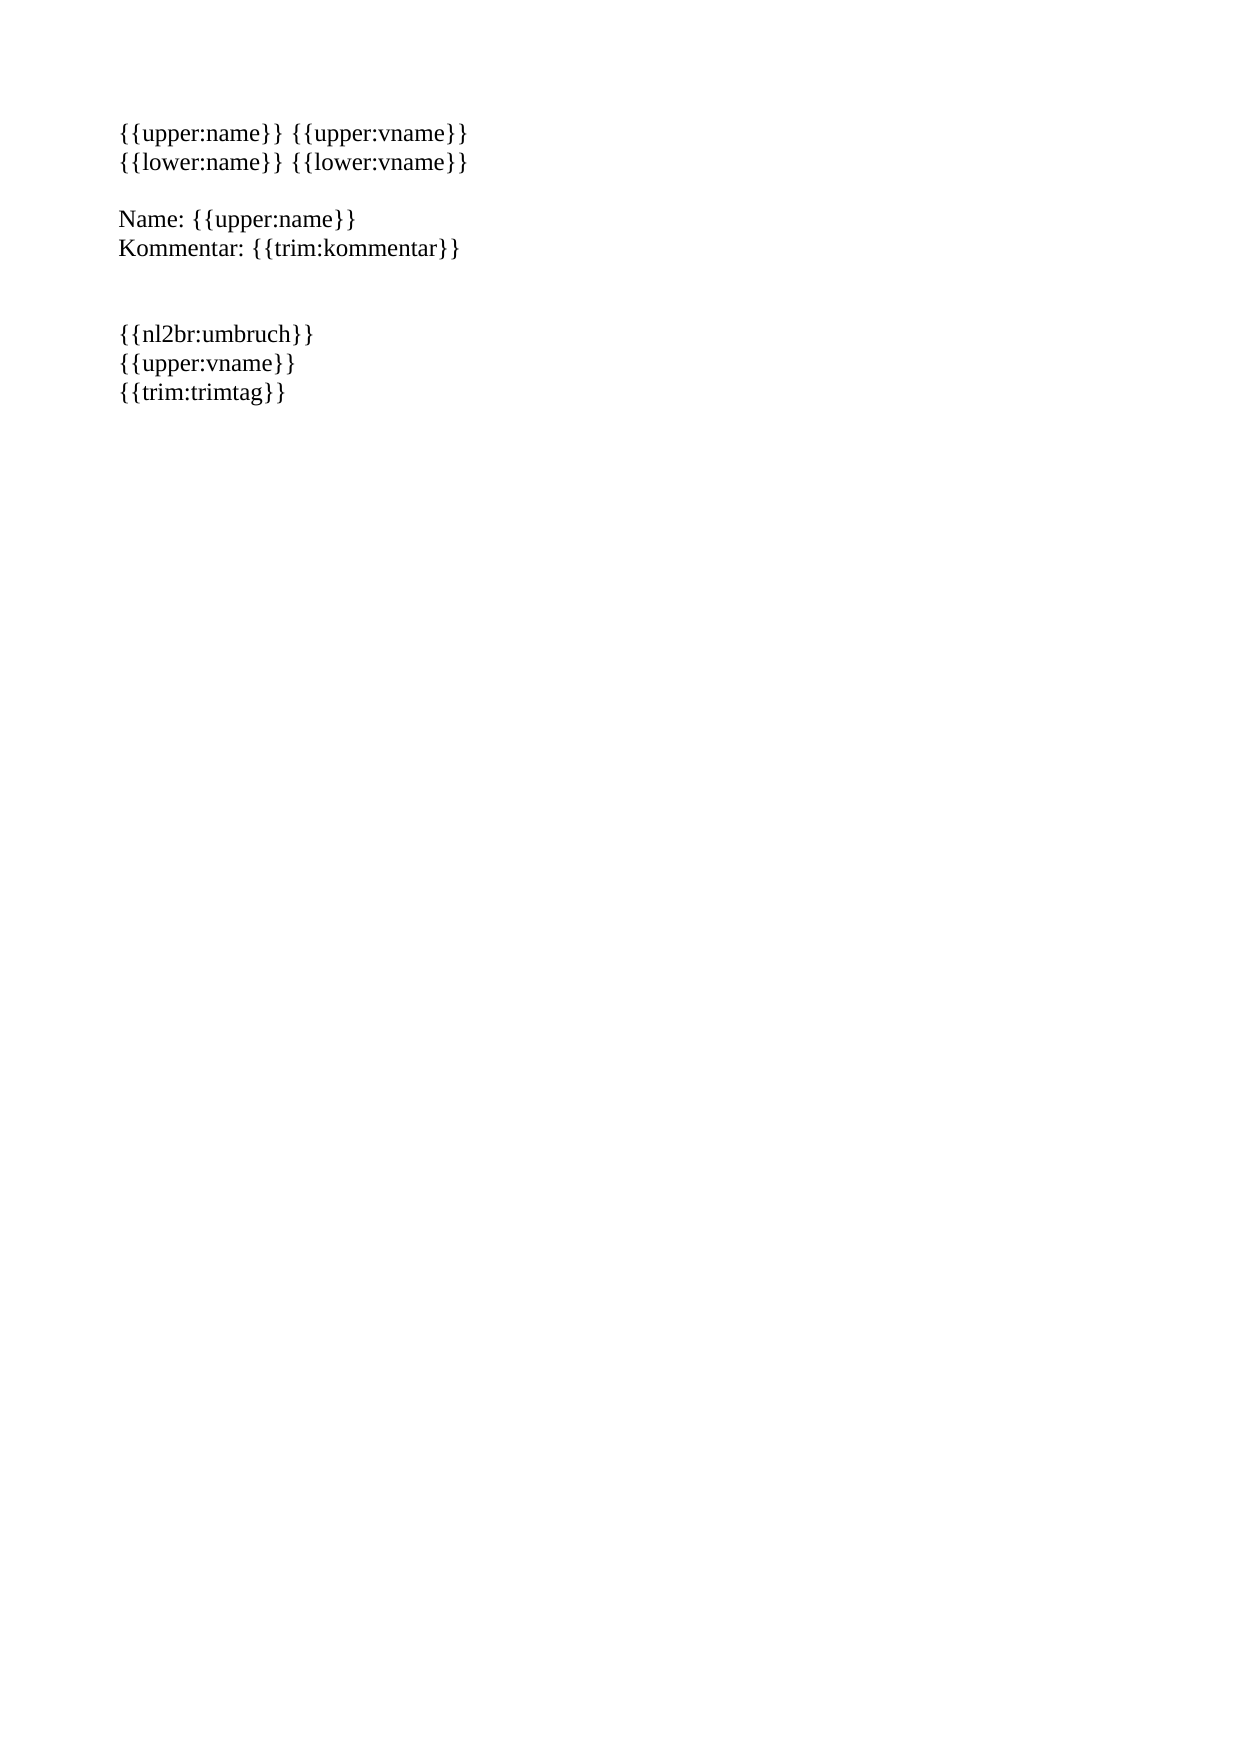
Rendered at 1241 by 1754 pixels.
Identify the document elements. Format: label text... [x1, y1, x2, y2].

text Kommentar: {{trim:kommentar}} [118, 233, 1122, 262]
text {{nl2br:umbruch}} [118, 319, 1122, 348]
text Name: {{upper:name}} [118, 204, 1122, 233]
text {{lower:name}} {{lower:vname}} [118, 147, 1122, 176]
text {{upper:vname}} [118, 348, 1122, 377]
text {{upper:name}} {{upper:vname}} [118, 118, 1122, 147]
text {{trim:trimtag}} [118, 377, 1122, 406]
